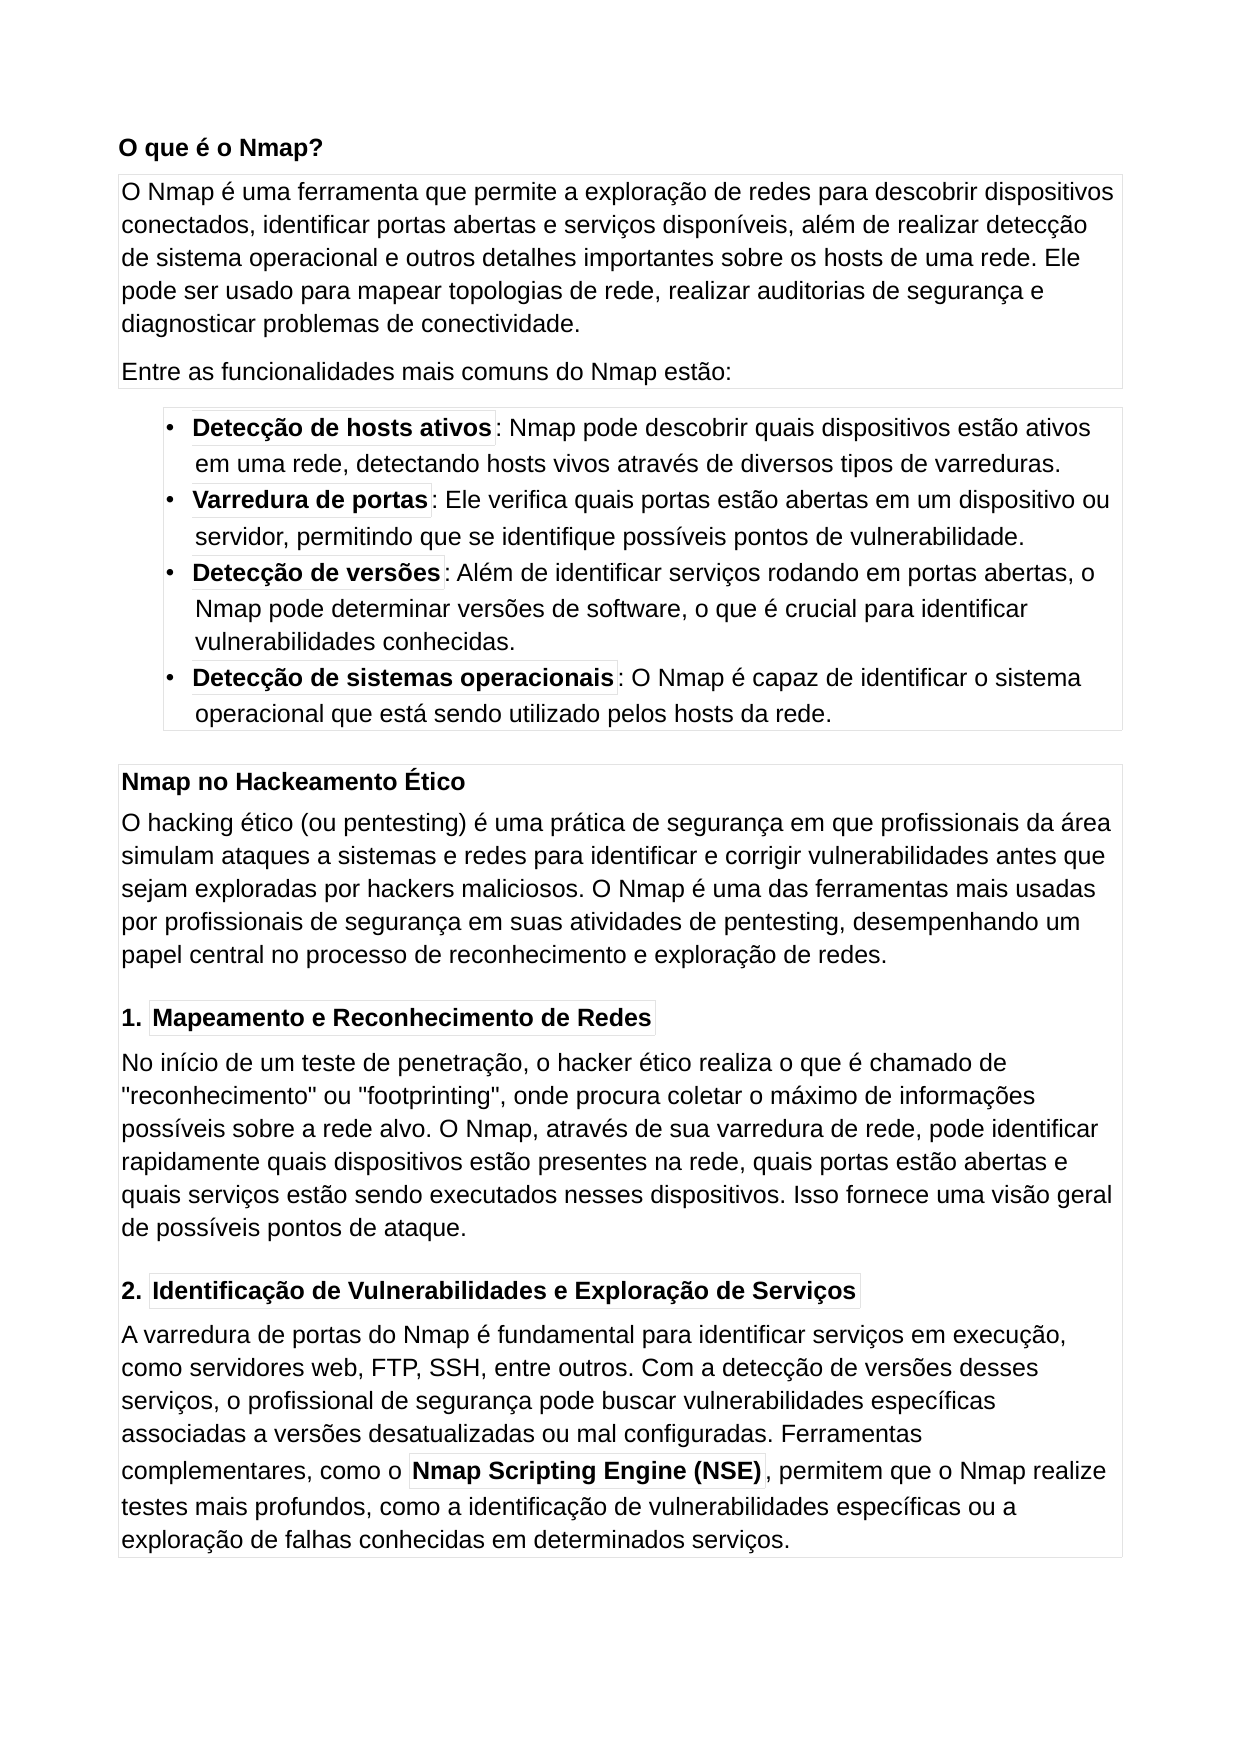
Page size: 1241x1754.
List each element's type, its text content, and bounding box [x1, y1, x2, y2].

subtitle O que é o Nmap? [118, 133, 1122, 161]
text O hacking ético (ou pentesting) é uma prática de segurança em que profissionais da área simulam ataques a sistemas e redes para identificar e corrigir vulnerabilidades antes que sejam exploradas por hackers maliciosos. O Nmap é uma das ferramentas mais usadas por profissionais de segurança em suas atividades de pentesting, desempenhando um papel central no processo de reconhecimento e exploração de redes. [119, 805, 1122, 969]
text O Nmap é uma ferramenta que permite a exploração de redes para descobrir dispositivos conectados, identificar portas abertas e serviços disponíveis, além de realizar detecção de sistema operacional e outros detalhes importantes sobre os hosts de uma rede. Ele pode ser usado para mapear topologias de rede, realizar auditorias de segurança e diagnosticar problemas de conectividade. [119, 175, 1122, 338]
subtitle Nmap no Hackeamento Ético [119, 765, 1122, 796]
list Detecção de hosts ativos: Nmap pode descobrir quais dispositivos estão ativos em uma rede, detectando hosts vivos através de diversos tipos de varreduras. [164, 408, 1122, 478]
text A varredura de portas do Nmap é fundamental para identificar serviços em execução, como servidores web, FTP, SSH, entre outros. Com a detecção de versões desses serviços, o profissional de segurança pode buscar vulnerabilidades específicas associadas a versões desatualizadas ou mal configuradas. Ferramentas complementares, como o Nmap Scripting Engine (NSE), permitem que o Nmap realize testes mais profundos, como a identificação de vulnerabilidades específicas ou a exploração de falhas conhecidas em determinados serviços. [119, 1317, 1122, 1557]
list Detecção de versões: Além de identificar serviços rodando em portas abertas, o Nmap pode determinar versões de software, o que é crucial para identificar vulnerabilidades conhecidas. [164, 551, 1122, 655]
list Varredura de portas: Ele verifica quais portas estão abertas em um dispositivo ou servidor, permitindo que se identifique possíveis pontos de vulnerabilidade. [164, 479, 1122, 550]
text Entre as funcionalidades mais comuns do Nmap estão: [119, 354, 1122, 388]
subtitle 2. Identificação de Vulnerabilidades e Exploração de Serviços [119, 1270, 1122, 1308]
text No início de um teste de penetração, o hacker ético realiza o que é chamado de "reconhecimento" ou "footprinting", onde procura coletar o máximo de informações possíveis sobre a rede alvo. O Nmap, através de sua varredura de rede, pode identificar rapidamente quais dispositivos estão presentes na rede, quais portas estão abertas e quais serviços estão sendo executados nesses dispositivos. Isso fornece uma visão geral de possíveis pontos de ataque. [119, 1044, 1122, 1241]
list Detecção de sistemas operacionais: O Nmap é capaz de identificar o sistema operacional que está sendo utilizado pelos hosts da rede. [164, 657, 1122, 730]
subtitle 1. Mapeamento e Reconhecimento de Redes [119, 997, 1122, 1035]
